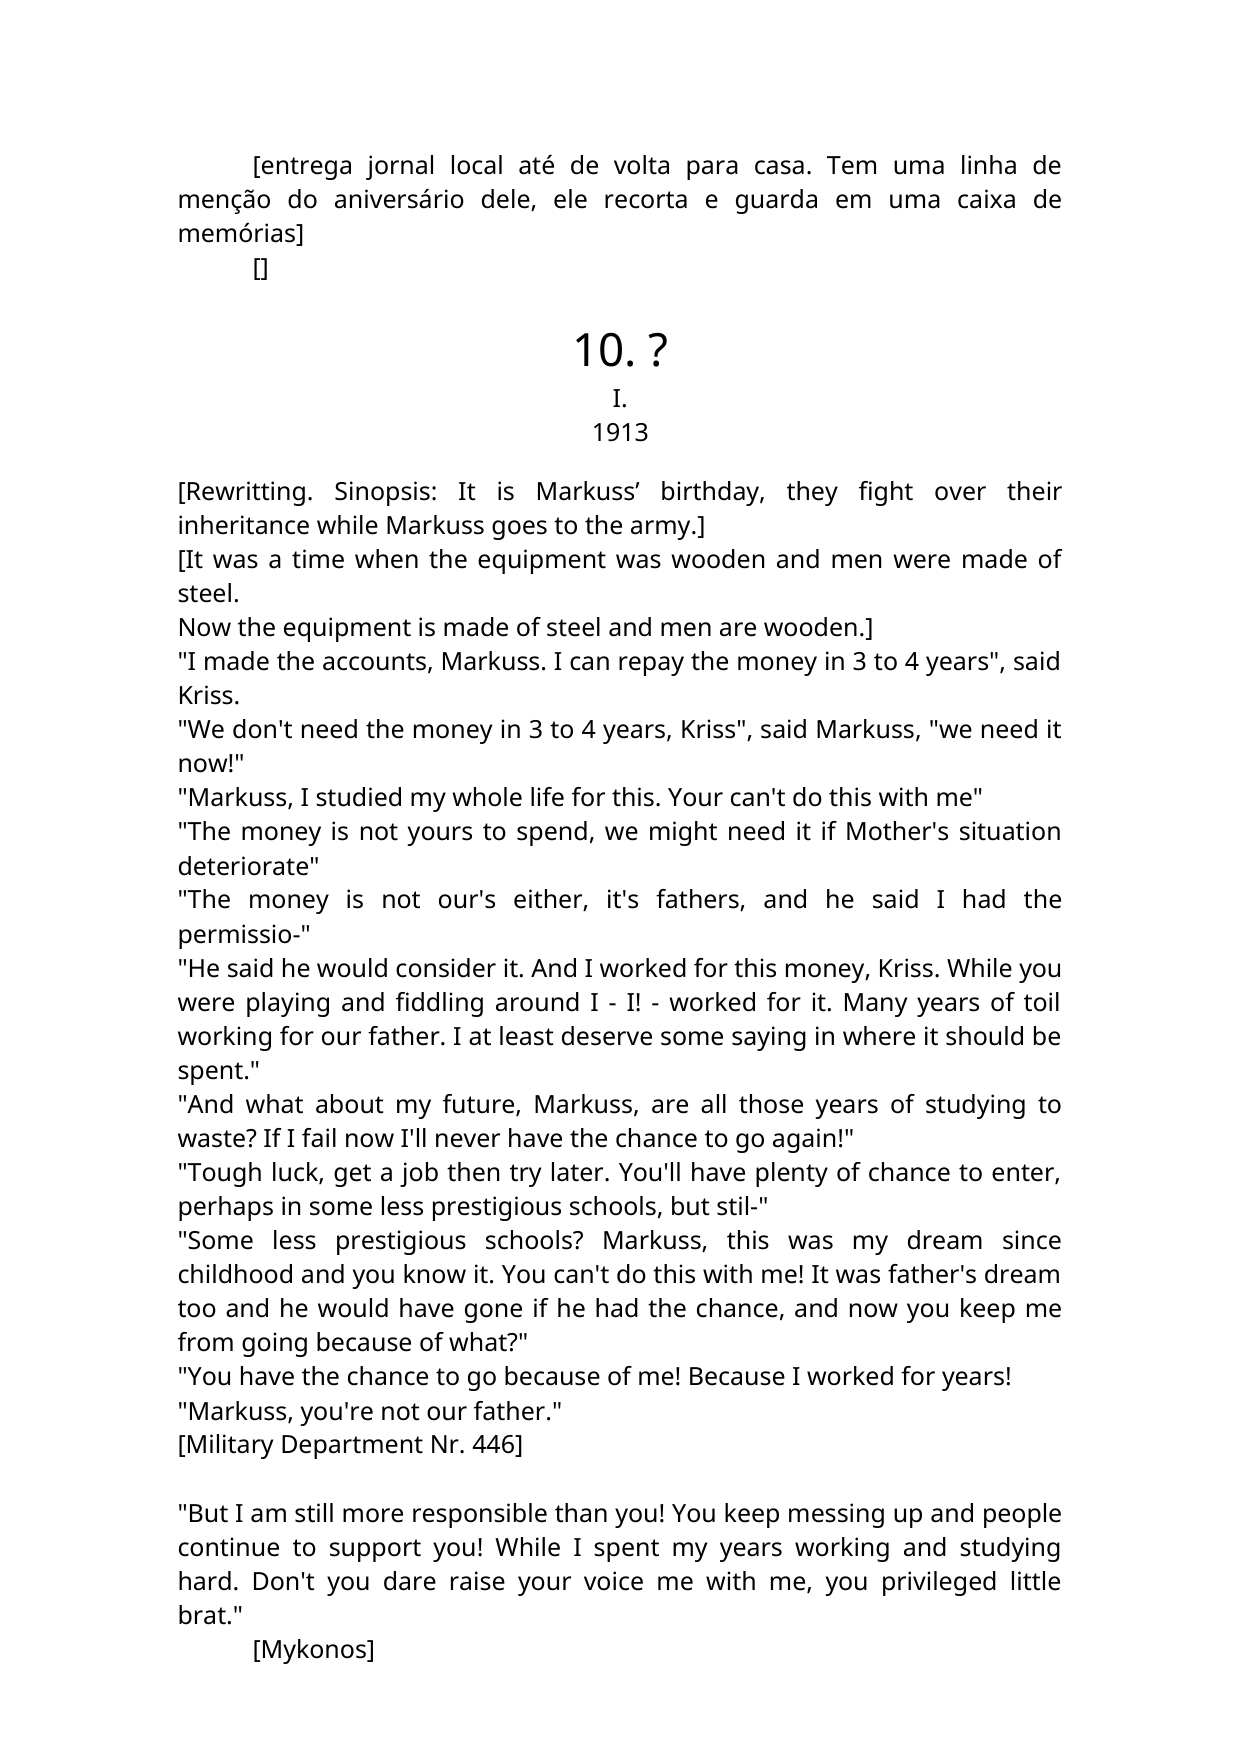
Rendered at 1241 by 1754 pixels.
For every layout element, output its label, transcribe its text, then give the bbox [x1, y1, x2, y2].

text Now the equipment is made of steel and men are wooden.] [177, 610, 1063, 644]
text "Markuss, you're not our father." [177, 1393, 1063, 1427]
text [Rewritting. Sinopsis: It is Markuss’ birthday, they fight over their inheritance while Markuss goes to the army.] [177, 473, 1063, 542]
text [It was a time when the equipment was wooden and men were made of steel. [177, 542, 1063, 610]
text "The money is not yours to spend, we might need it if Mother's situation deteriorate" [177, 814, 1063, 882]
text "Markuss, I studied my whole life for this. Your can't do this with me" [177, 780, 1063, 814]
text [] [177, 250, 1063, 284]
text "We don't need the money in 3 to 4 years, Kriss", said Markuss, "we need it now!" [177, 712, 1063, 780]
text [Military Department Nr. 446] [177, 1427, 1063, 1461]
text [Mykonos] [177, 1632, 1063, 1666]
text "I made the accounts, Markuss. I can repay the money in 3 to 4 years", said Kriss. [177, 644, 1063, 712]
subtitle 10. ? [177, 318, 1063, 380]
text "Tough luck, get a job then try later. You'll have plenty of chance to enter, perhaps in some less prestigious schools, but stil-" [177, 1155, 1063, 1223]
text "And what about my future, Markuss, are all those years of studying to waste? If I fail now I'll never have the chance to go again!" [177, 1087, 1063, 1155]
text "The money is not our's either, it's fathers, and he said I had the permissio-" [177, 882, 1063, 950]
text "Some less prestigious schools? Markuss, this was my dream since childhood and you know it. You can't do this with me! It was father's dream too and he would have gone if he had the chance, and now you keep me from going because of what?" [177, 1223, 1063, 1359]
text "He said he would consider it. And I worked for this money, Kriss. While you were playing and fiddling around I - I! - worked for it. Many years of toil working for our father. I at least deserve some saying in where it should be spent." [177, 950, 1063, 1087]
subtitle I. 1913 [177, 380, 1063, 448]
text "But I am still more responsible than you! You keep messing up and people continue to support you! While I spent my years working and studying hard. Don't you dare raise your voice me with me, you privileged little brat." [177, 1495, 1063, 1632]
text [entrega jornal local até de volta para casa. Tem uma linha de menção do aniversário dele, ele recorta e guarda em uma caixa de memórias] [177, 148, 1063, 250]
text "You have the chance to go because of me! Because I worked for years! [177, 1359, 1063, 1393]
